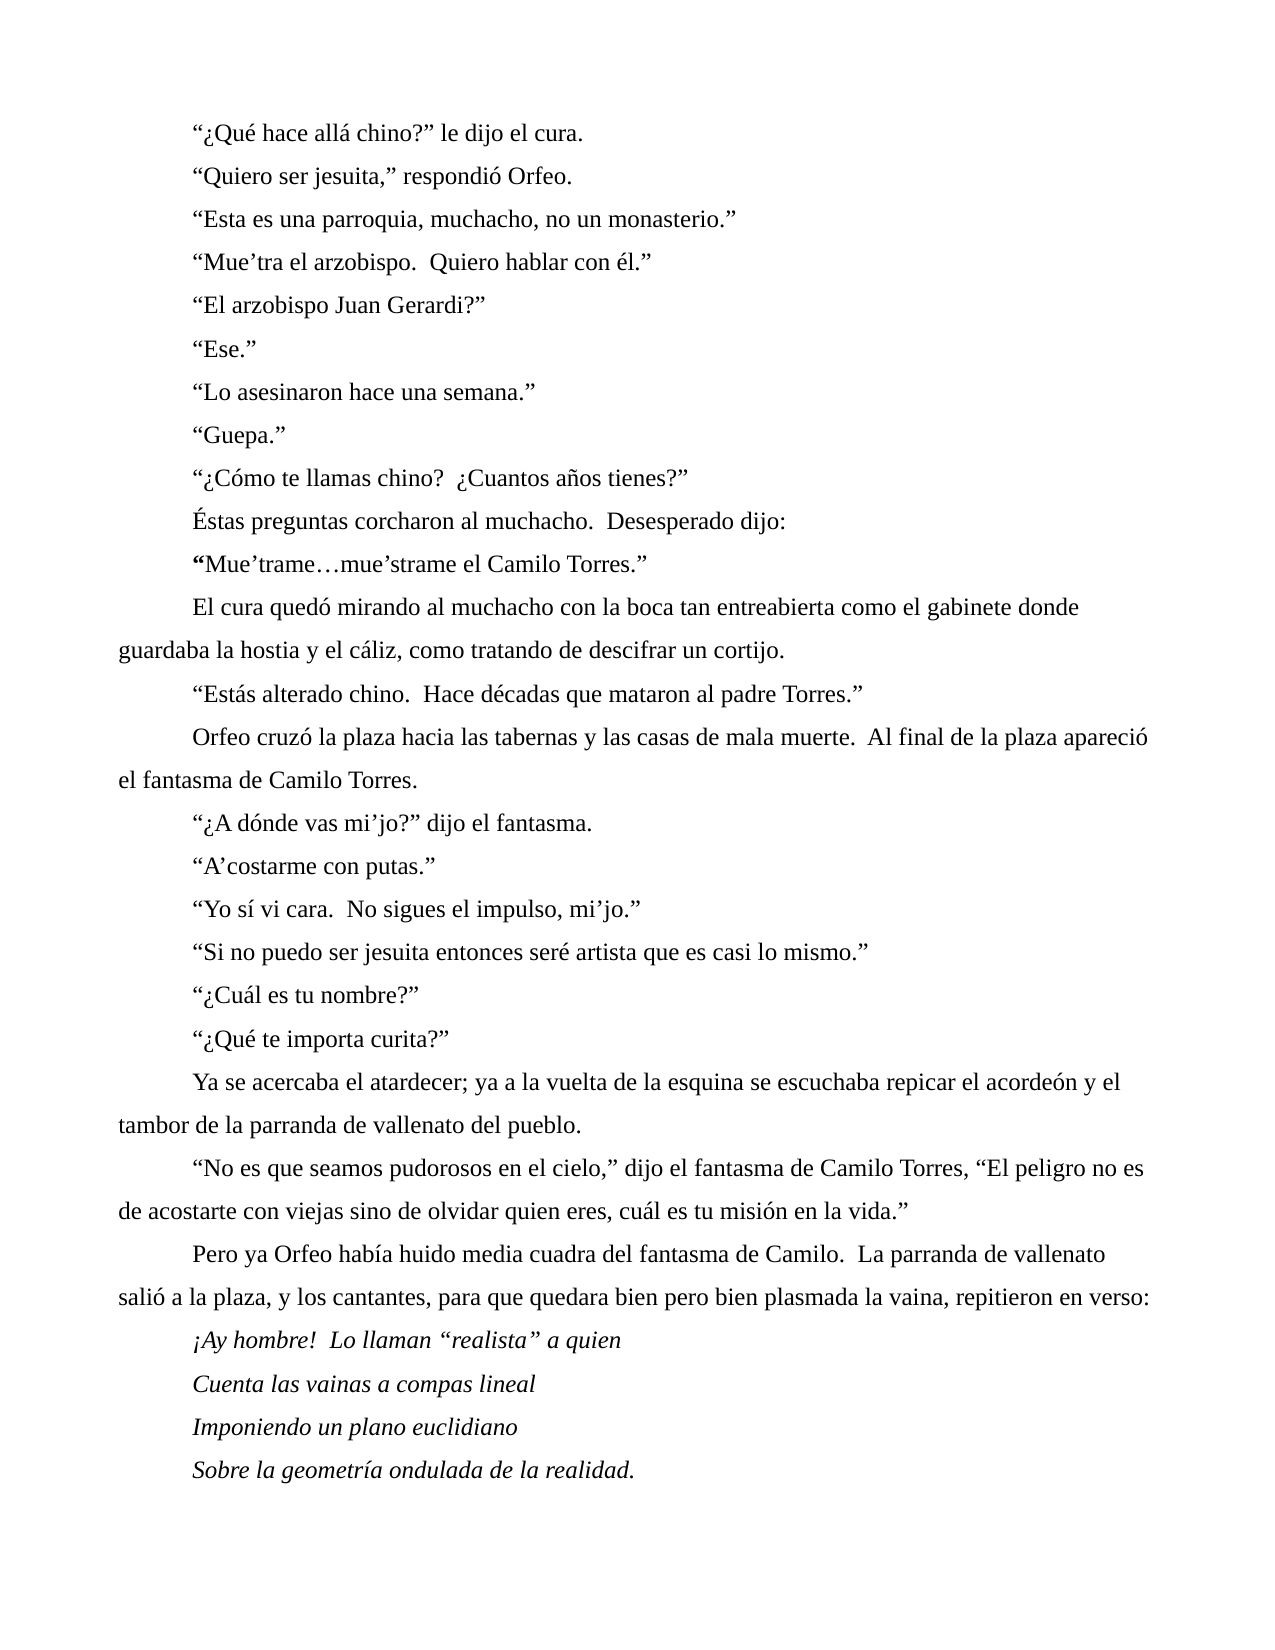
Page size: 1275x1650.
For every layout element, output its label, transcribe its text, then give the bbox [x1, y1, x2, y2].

text “Mue’tra el arzobispo. Quiero hablar con él.” [118, 247, 1157, 276]
text “No es que seamos pudorosos en el cielo,” dijo el fantasma de Camilo Torres, “El peligro no es de acostarte con viejas sino de olvidar quien eres, cuál es tu misión en la vida.” [118, 1153, 1157, 1225]
text “Ese.” [118, 334, 1157, 362]
text El cura quedó mirando al muchacho con la boca tan entreabierta como el gabinete donde guardaba la hostia y el cáliz, como tratando de descifrar un cortijo. [118, 592, 1157, 664]
text “El arzobispo Juan Gerardi?” [118, 291, 1157, 319]
text “¿Qué te importa curita?” [118, 1024, 1157, 1052]
text “Si no puedo ser jesuita entonces seré artista que es casi lo mismo.” [118, 937, 1157, 966]
text Sobre la geometría ondulada de la realidad. [118, 1455, 1157, 1484]
text “¿Cómo te llamas chino? ¿Cuantos años tienes?” [118, 463, 1157, 492]
text ¡Ay hombre! Lo llaman “realista” a quien [118, 1326, 1157, 1354]
text “Guepa.” [118, 420, 1157, 449]
text “Estás alterado chino. Hace décadas que mataron al padre Torres.” [118, 679, 1157, 707]
text Orfeo cruzó la plaza hacia las tabernas y las casas de mala muerte. Al final de la plaza apareció el fantasma de Camilo Torres. [118, 722, 1157, 794]
text “A’costarme con putas.” [118, 851, 1157, 880]
text “Yo sí vi cara. No sigues el impulso, mi’jo.” [118, 894, 1157, 923]
text “¿Cuál es tu nombre?” [118, 981, 1157, 1009]
text “Mue’trame…mue’strame el Camilo Torres.” [118, 549, 1157, 578]
text Éstas preguntas corcharon al muchacho. Desesperado dijo: [118, 506, 1157, 535]
text “¿A dónde vas mi’jo?” dijo el fantasma. [118, 808, 1157, 837]
text Imponiendo un plano euclidiano [118, 1412, 1157, 1441]
text “Quiero ser jesuita,” respondió Orfeo. [118, 161, 1157, 190]
text Cuenta las vainas a compas lineal [118, 1369, 1157, 1397]
text “Esta es una parroquia, muchacho, no un monasterio.” [118, 204, 1157, 233]
text Ya se acercaba el atardecer; ya a la vuelta de la esquina se escuchaba repicar el acordeón y el tambor de la parranda de vallenato del pueblo. [118, 1067, 1157, 1139]
text Pero ya Orfeo había huido media cuadra del fantasma de Camilo. La parranda de vallenato salió a la plaza, y los cantantes, para que quedara bien pero bien plasmada la vaina, repitieron en verso: [118, 1239, 1157, 1311]
text “¿Qué hace allá chino?” le dijo el cura. [118, 118, 1157, 147]
text “Lo asesinaron hace una semana.” [118, 377, 1157, 406]
